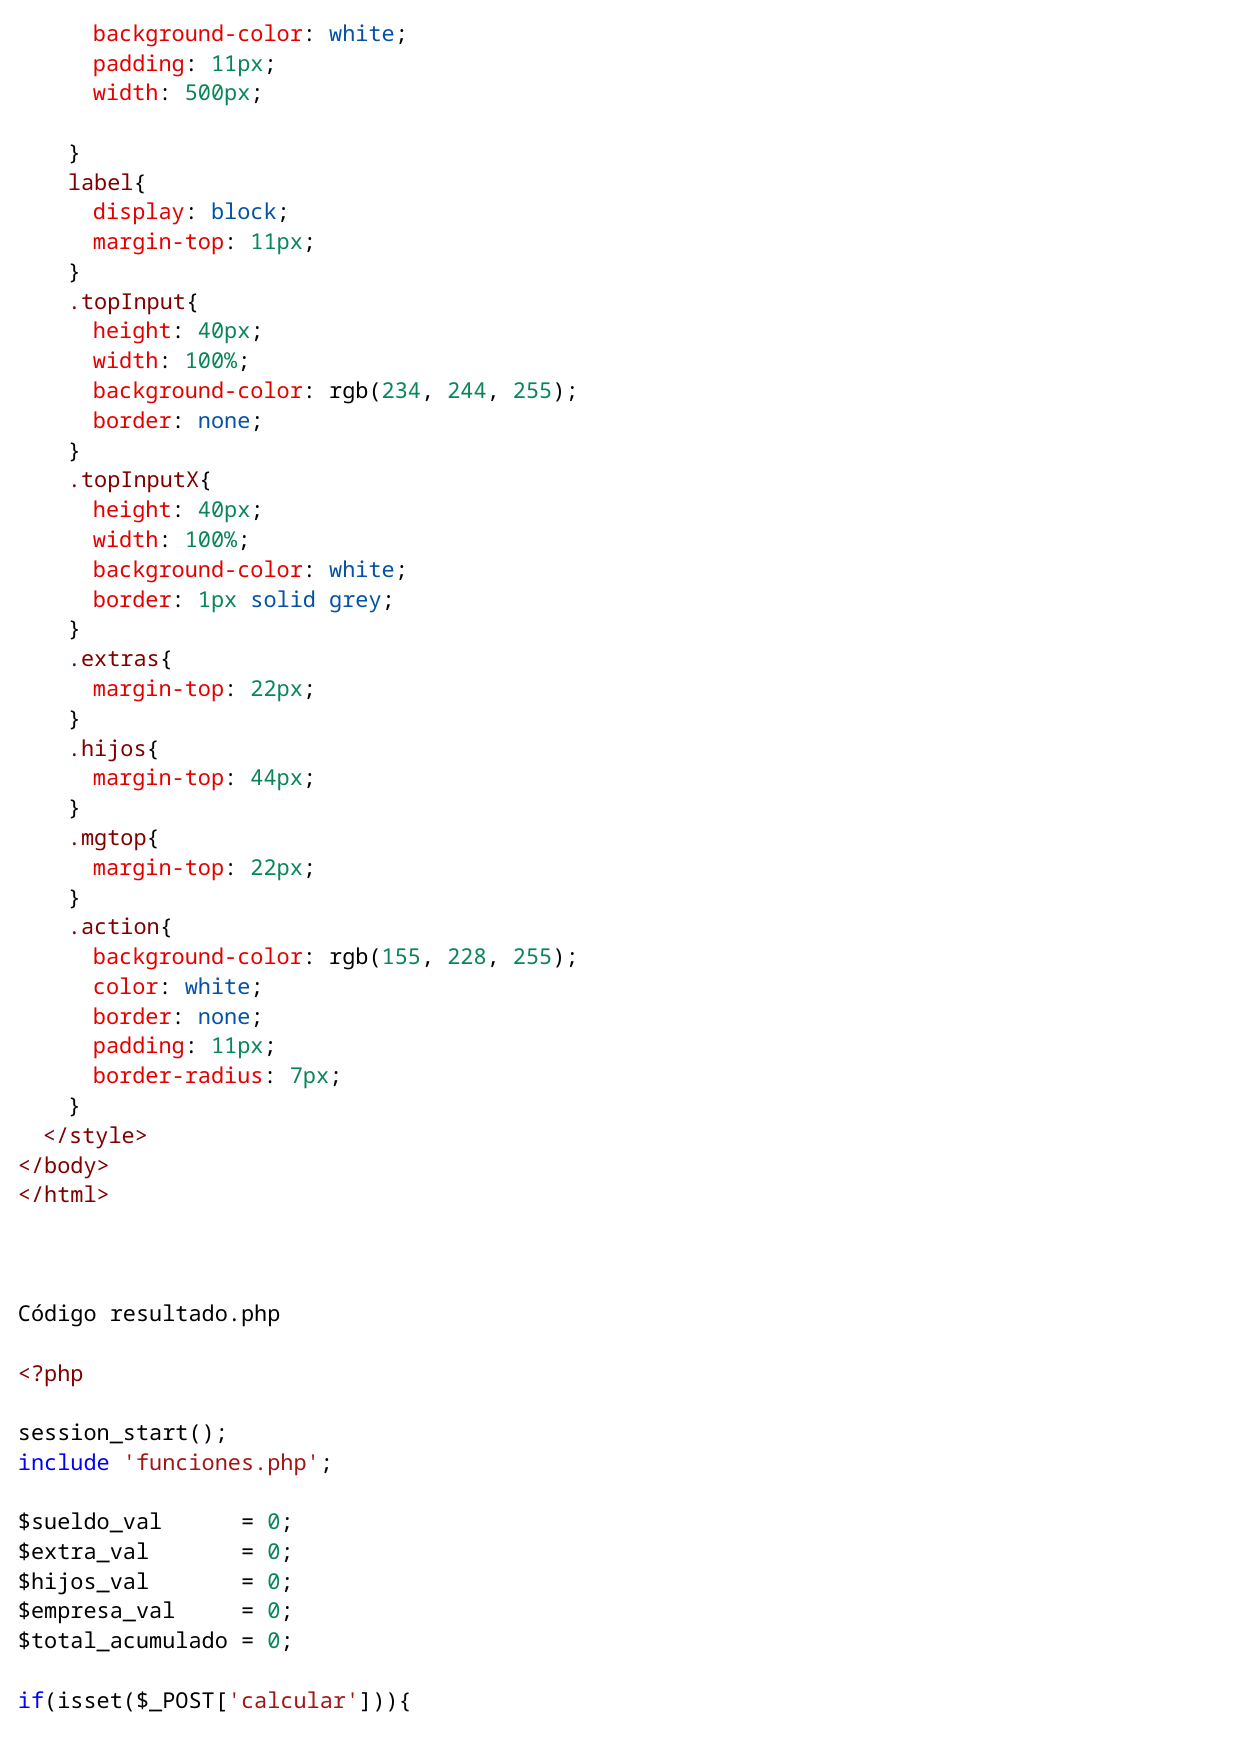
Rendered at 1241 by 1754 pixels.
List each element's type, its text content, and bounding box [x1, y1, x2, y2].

text width: 100%; [18, 345, 1222, 375]
text background-color: white; [18, 18, 1222, 47]
text .topInput{ [18, 286, 1222, 316]
text margin-top: 44px; [18, 762, 1222, 792]
text .hijos{ [18, 733, 1222, 762]
text } [18, 1090, 1222, 1120]
text } [18, 256, 1222, 286]
text } [18, 703, 1222, 733]
text border: none; [18, 1001, 1222, 1031]
text $extra_val = 0; [18, 1536, 1222, 1566]
text border-radius: 7px; [18, 1060, 1222, 1090]
text .extras{ [18, 643, 1222, 673]
text margin-top: 11px; [18, 226, 1222, 256]
text if(isset($_POST['calcular'])){ [18, 1685, 1222, 1714]
text } [18, 792, 1222, 822]
text padding: 11px; [18, 47, 1222, 77]
text color: white; [18, 971, 1222, 1001]
text background-color: rgb(234, 244, 255); [18, 375, 1222, 405]
text width: 100%; [18, 524, 1222, 554]
text session_start(); [18, 1417, 1222, 1447]
text margin-top: 22px; [18, 673, 1222, 703]
text border: none; [18, 405, 1222, 435]
text } [18, 137, 1222, 167]
text $empresa_val = 0; [18, 1596, 1222, 1625]
text .topInputX{ [18, 464, 1222, 494]
text $hijos_val = 0; [18, 1566, 1222, 1596]
text height: 40px; [18, 316, 1222, 345]
text background-color: rgb(155, 228, 255); [18, 941, 1222, 971]
text height: 40px; [18, 494, 1222, 524]
text } [18, 435, 1222, 464]
text margin-top: 22px; [18, 852, 1222, 882]
text </html> [18, 1179, 1222, 1209]
text include 'funciones.php'; [18, 1447, 1222, 1476]
text } [18, 613, 1222, 643]
text .action{ [18, 911, 1222, 941]
text $sueldo_val = 0; [18, 1506, 1222, 1536]
text width: 500px; [18, 77, 1222, 107]
text .mgtop{ [18, 822, 1222, 852]
text } [18, 882, 1222, 911]
text <?php [18, 1358, 1222, 1387]
text Código resultado.php [18, 1298, 1222, 1328]
text </body> [18, 1150, 1222, 1179]
text background-color: white; [18, 554, 1222, 584]
text border: 1px solid grey; [18, 584, 1222, 613]
text display: block; [18, 196, 1222, 226]
text </style> [18, 1120, 1222, 1150]
text padding: 11px; [18, 1031, 1222, 1060]
text $total_acumulado = 0; [18, 1625, 1222, 1655]
text label{ [18, 167, 1222, 196]
